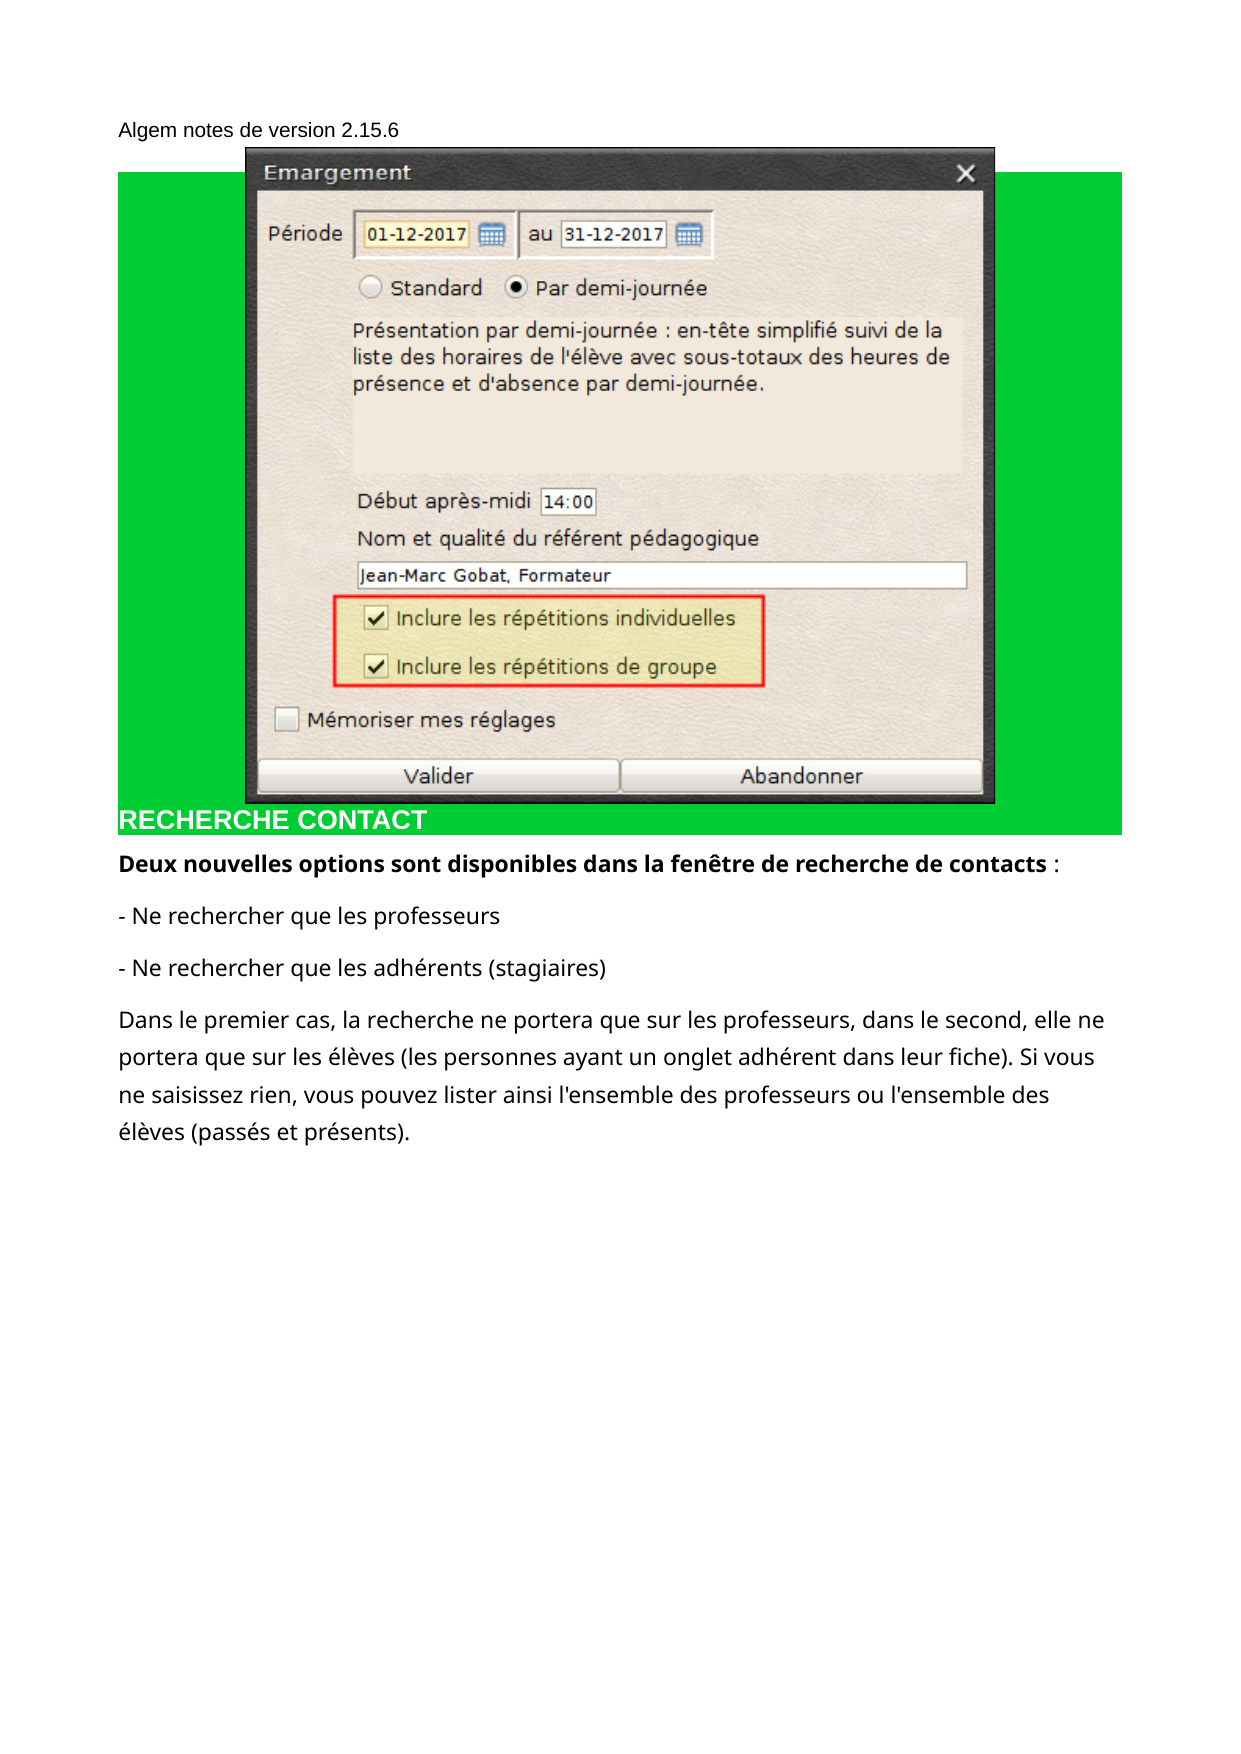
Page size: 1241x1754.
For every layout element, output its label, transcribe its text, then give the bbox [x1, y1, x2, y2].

subtitle RECHERCHE CONTACT [118, 172, 1122, 835]
text Deux nouvelles options sont disponibles dans la fenêtre de recherche de contacts : [118, 847, 1122, 879]
picture [245, 147, 995, 804]
text Dans le premier cas, la recherche ne portera que sur les professeurs, dans le second, elle ne portera que sur les élèves (les personnes ayant un onglet adhérent dans leur fiche). Si vous ne saisissez rien, vous pouvez lister ainsi l'ensemble des professeurs ou l'ensemble des élèves (passés et présents). [118, 1004, 1122, 1147]
text - Ne rechercher que les professeurs [118, 899, 1122, 931]
text - Ne rechercher que les adhérents (stagiaires) [118, 952, 1122, 983]
